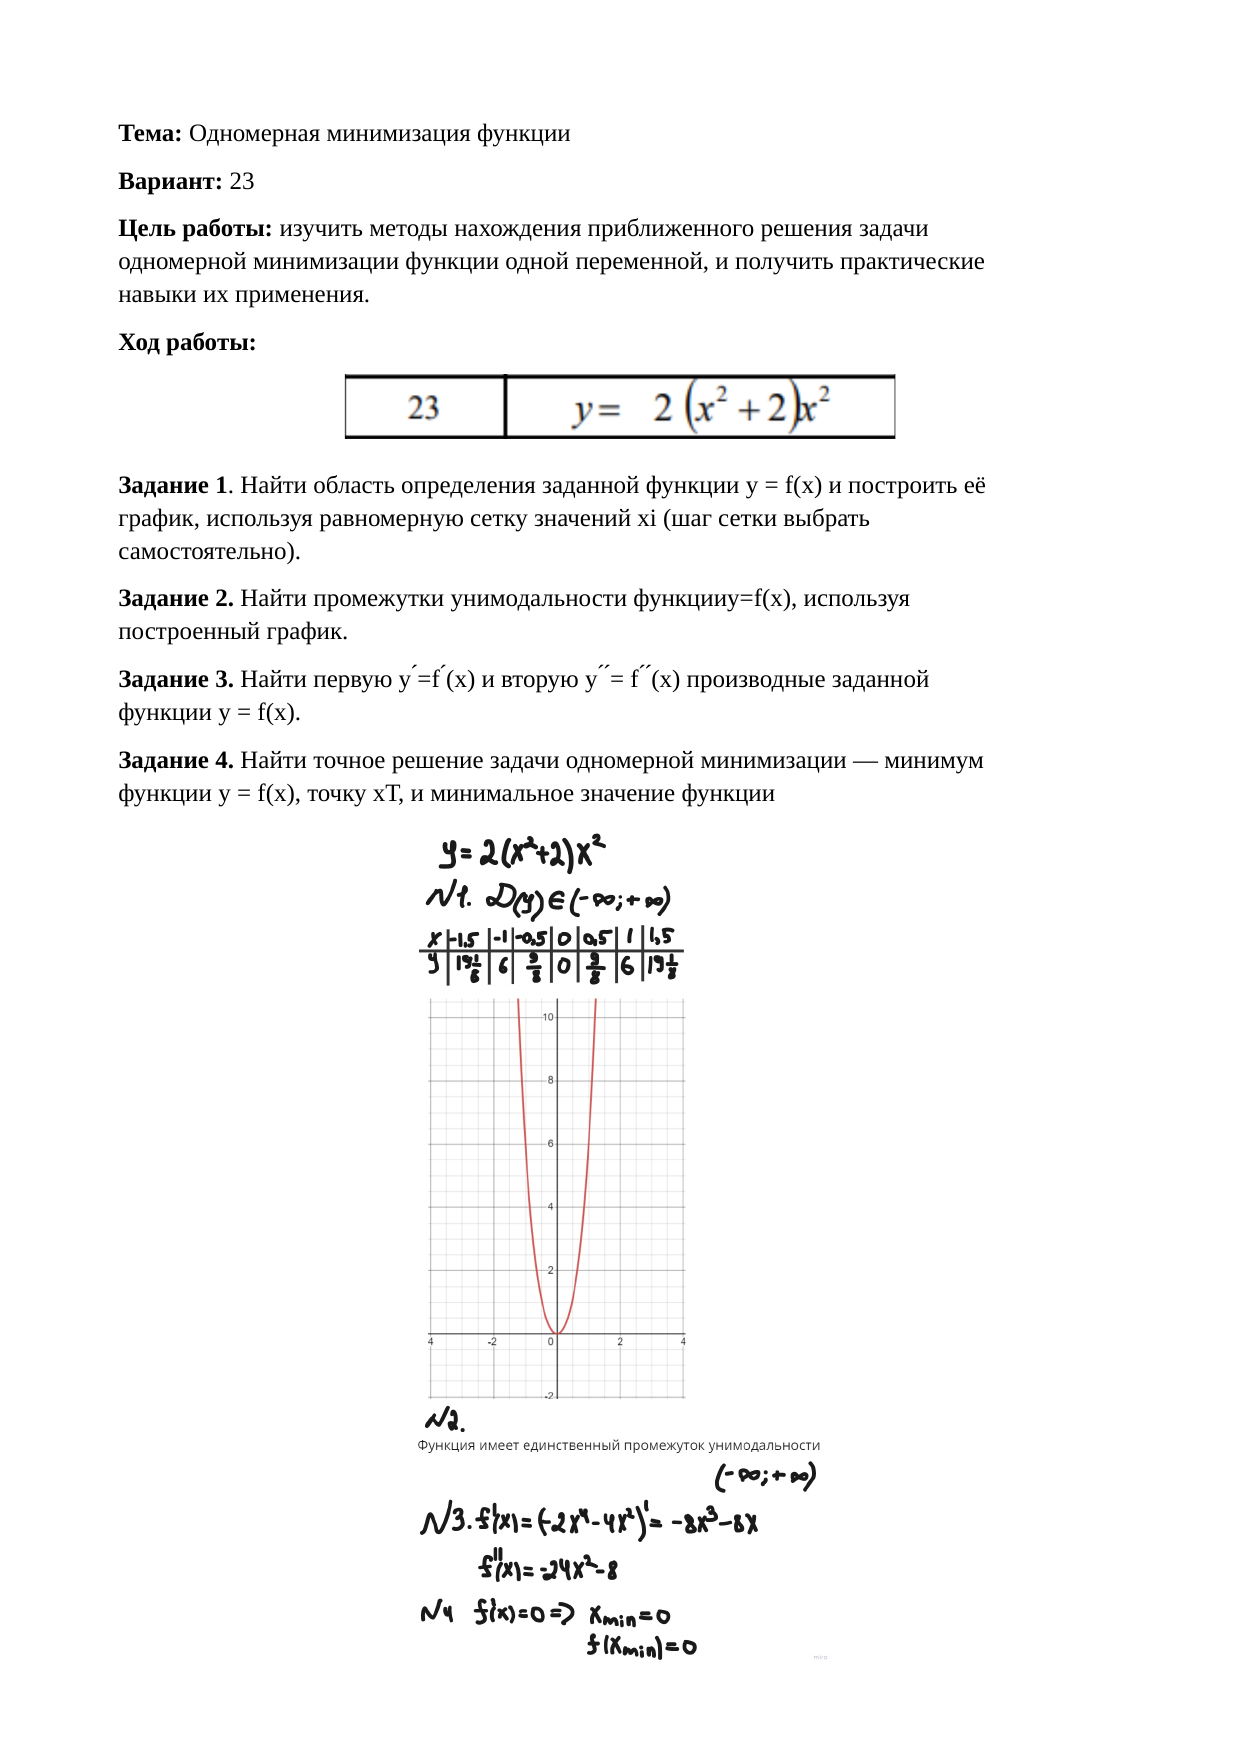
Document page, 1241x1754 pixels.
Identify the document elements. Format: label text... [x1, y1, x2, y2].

text Задание 2. Найти промежутки унимодальности функцииу=f(x), используя построенный график. [118, 583, 1017, 645]
text Вариант: 23 [118, 166, 1017, 194]
picture [404, 825, 837, 1669]
text Ход работы: [118, 327, 1017, 356]
picture [344, 374, 896, 439]
text Цель работы: изучить методы нахождения приближенного решения задачи одномерной минимизации функции одной переменной, и получить практические навыки их применения. [118, 213, 1017, 308]
text Задание 1. Найти область определения заданной функции у = f(x) и построить её график, используя равномерную сетку значений хi (шаг сетки выбрать самостоятельно). [118, 470, 1017, 564]
text Задание 3. Найти первую y ́=f ́(x) и вторую y ́ ́= f ́ ́(x) производные заданной функции у = f(x). [118, 664, 1017, 726]
text Тема: Одномерная минимизация функции [118, 118, 1017, 147]
text Задание 4. Найти точное решение задачи одномерной минимизации ― минимум функции у = f(x), точку хТ, и минимальное значение функции [118, 745, 1017, 806]
